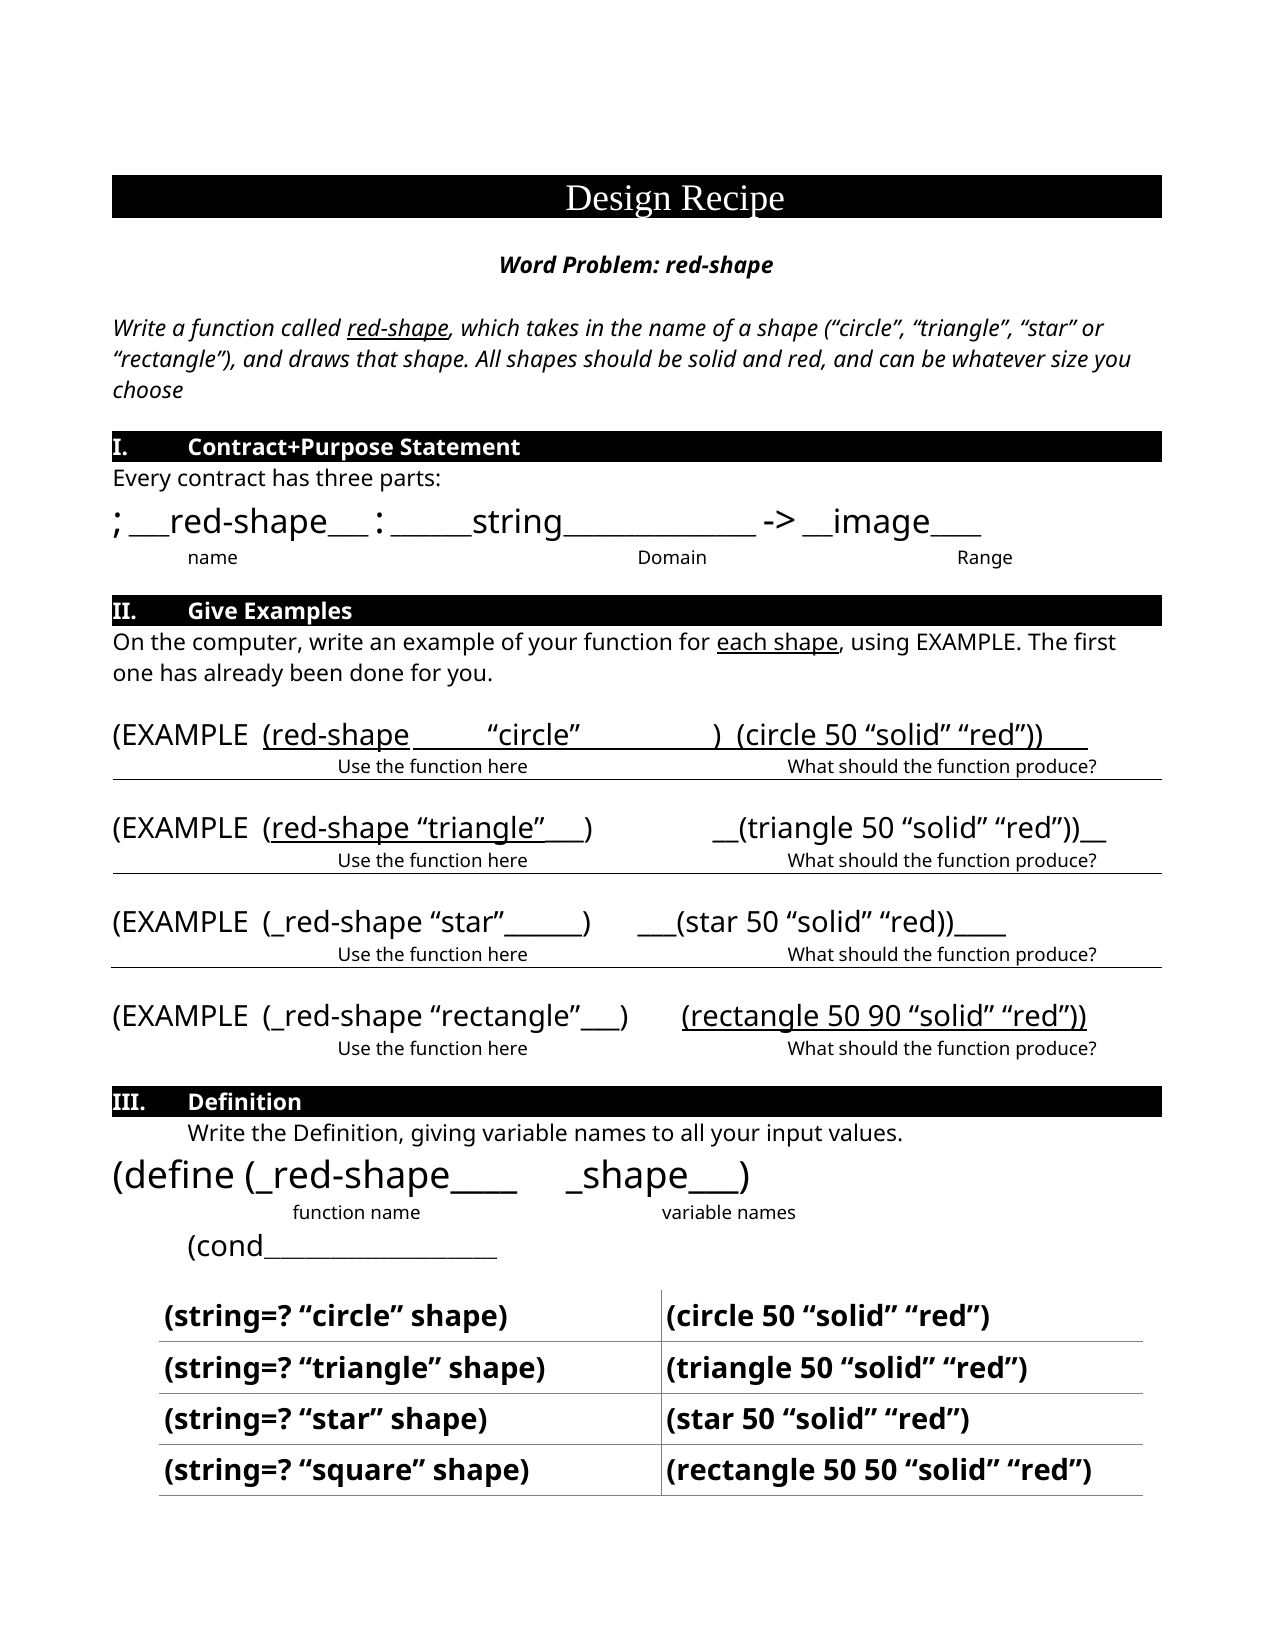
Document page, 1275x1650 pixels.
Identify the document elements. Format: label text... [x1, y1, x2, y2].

table_cell (string=? “square” shape) [159, 1445, 661, 1495]
text name Domain Range [112, 544, 1162, 570]
text (cond____________________________ [112, 1225, 1162, 1264]
text (EXAMPLE (red-shape “triangle”___) __(triangle 50 “solid” “red”))__ [112, 808, 1162, 847]
text (EXAMPLE (_red-shape “rectangle”___) (rectangle 50 90 “solid” “red”)) [112, 996, 1162, 1035]
text Use the function here What should the function produce? [112, 941, 1162, 967]
table_cell (string=? “triangle” shape) [159, 1342, 661, 1392]
text function name variable names [112, 1199, 1162, 1225]
table_cell (string=? “star” shape) [159, 1394, 661, 1444]
subtitle Design Recipe [112, 175, 1162, 218]
subtitle Definition [112, 1086, 1162, 1117]
text Use the function here What should the function produce? [112, 847, 1162, 873]
text Use the function here What should the function produce? [112, 1035, 1162, 1061]
text Word Problem: red-shape [112, 249, 1162, 281]
subtitle Contract+Purpose Statement [112, 431, 1162, 462]
text (define (_red-shape____ _shape___) [112, 1148, 1162, 1199]
text Use the function here What should the function produce? [112, 754, 1162, 779]
table_cell (triangle 50 “solid” “red”) [662, 1342, 1143, 1392]
text ; ____red-shape____ : ________string___________________ -> ___image_____ [112, 493, 1162, 544]
table_header (circle 50 “solid” “red”) [662, 1290, 1143, 1341]
text Every contract has three parts: [112, 462, 1162, 493]
text Write a function called red-shape, which takes in the name of a shape (“circle”, “triangle”, “star” or “rectangle”), and draws that shape. All shapes should be solid and red, and can be whatever size you choose [112, 312, 1162, 406]
list Write the Definition, giving variable names to all your input values. [150, 1117, 1162, 1148]
table_header (string=? “circle” shape) [159, 1290, 661, 1341]
text (EXAMPLE (_red-shape “star”______) ___(star 50 “solid” “red))____ [112, 902, 1162, 941]
subtitle Give Examples [112, 595, 1162, 626]
table_cell (rectangle 50 50 “solid” “red”) [662, 1445, 1143, 1495]
text On the computer, write an example of your function for each shape, using EXAMPLE. The first one has already been done for you. [112, 626, 1162, 688]
table_cell (star 50 “solid” “red”) [662, 1394, 1143, 1444]
text (EXAMPLE (red-shape “circle” ) (circle 50 “solid” “red”)) [112, 714, 1162, 754]
